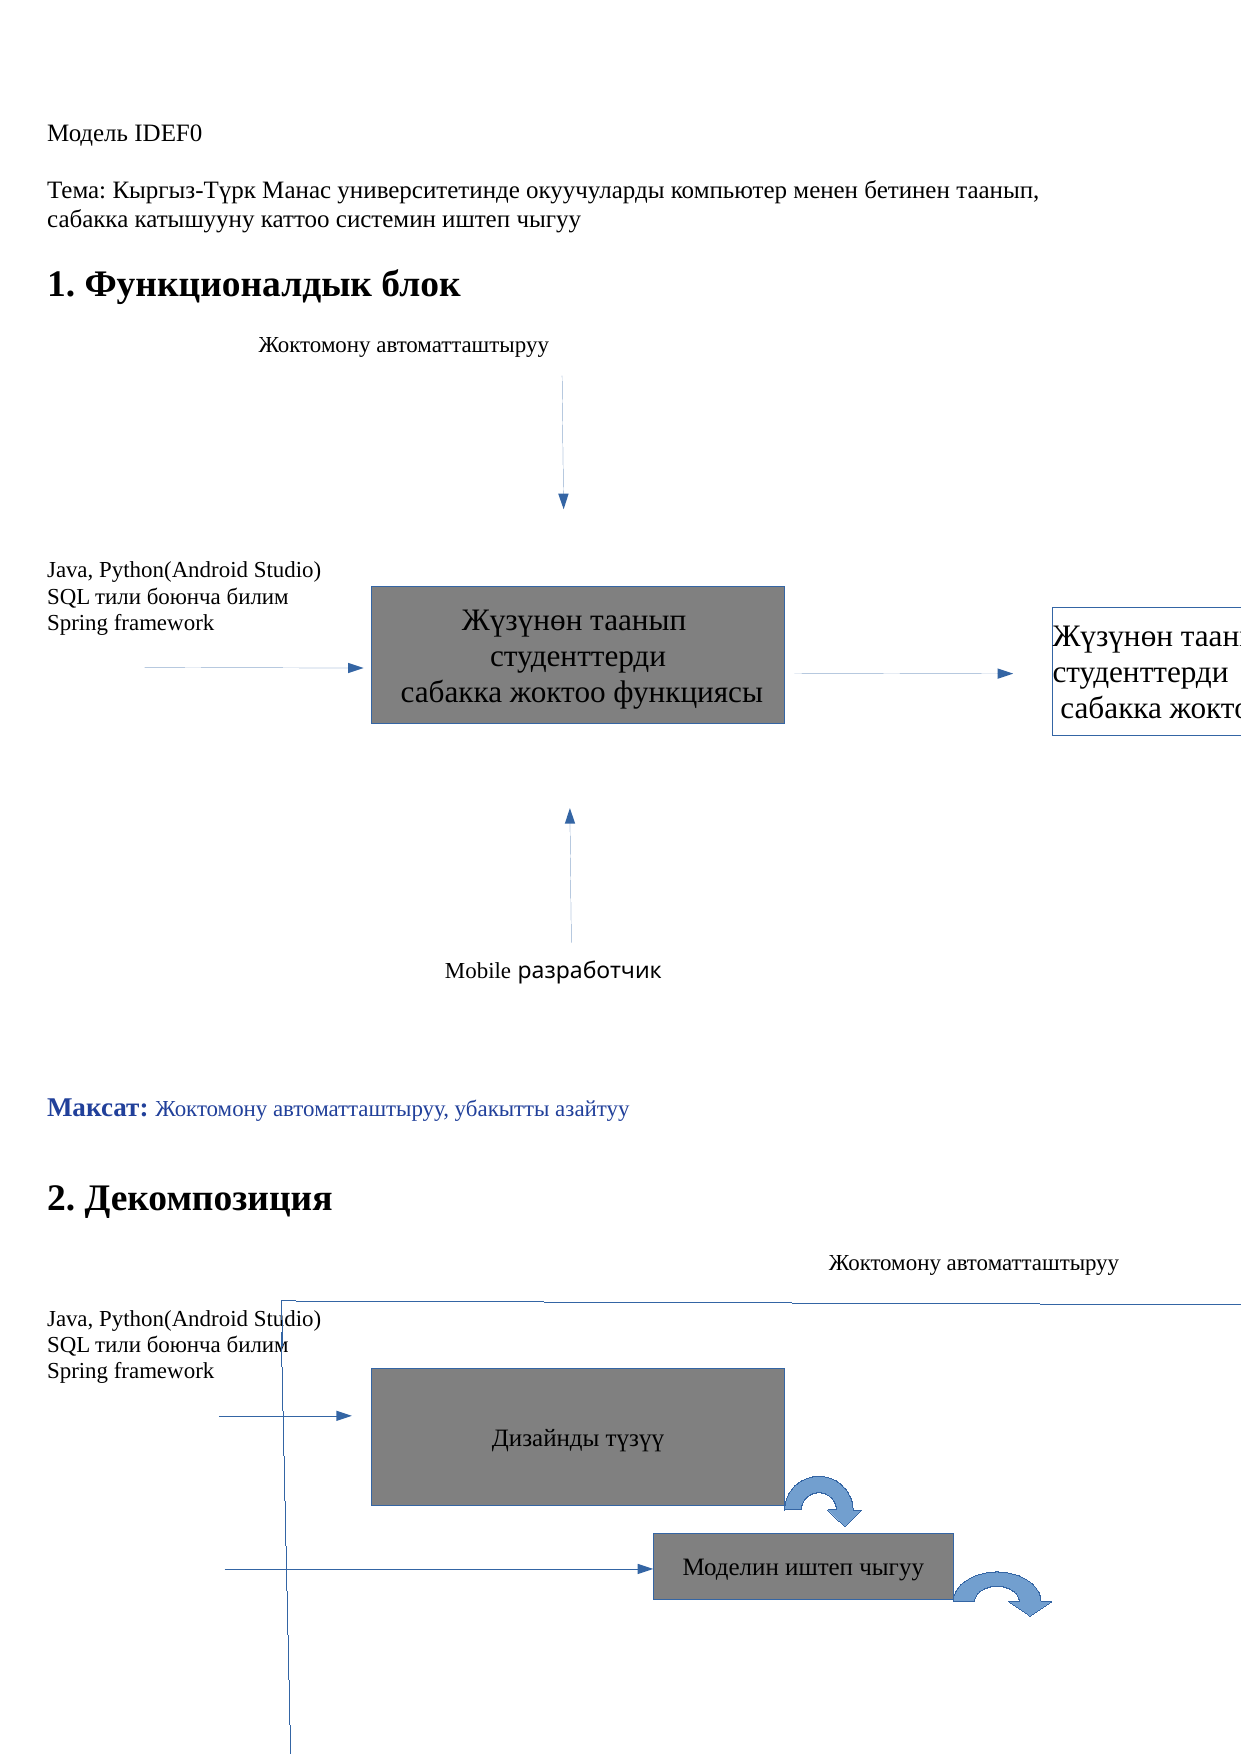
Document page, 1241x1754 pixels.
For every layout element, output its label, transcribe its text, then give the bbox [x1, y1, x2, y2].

text Spring framework [47, 1357, 1123, 1384]
text Тема: Кыргыз-Түрк Манас университетинде окуучуларды компьютер менен бетинен таанып, сабакка катышууну каттоо системин иштеп чыгуу [47, 176, 1123, 233]
text SQL тили боюнча билим [282, 1331, 1123, 1357]
text SQL тили боюнча билим [47, 1331, 282, 1357]
text Жоктомону автоматташтыруу [47, 1247, 1123, 1276]
text Максат: Жоктомону автоматташтыруу, убакытты азайтуу [47, 1091, 1123, 1122]
text 2. Декомпозиция [47, 1175, 1123, 1218]
text Java, Python(Android Studio) [282, 1304, 1123, 1331]
text Модель IDEF0 [47, 118, 1123, 147]
text Жоктомону автоматташтыруу [47, 331, 1123, 358]
text Java, Python(Android Studio) [47, 557, 1123, 583]
text Mobile разработчик [47, 952, 1123, 986]
text 1. Функционалдык блок [47, 262, 1123, 305]
text Spring framework [47, 609, 371, 636]
text Java, Python(Android Studio) [47, 1304, 282, 1331]
text [785, 609, 1052, 636]
text SQL тили боюнча билим [47, 583, 1123, 609]
